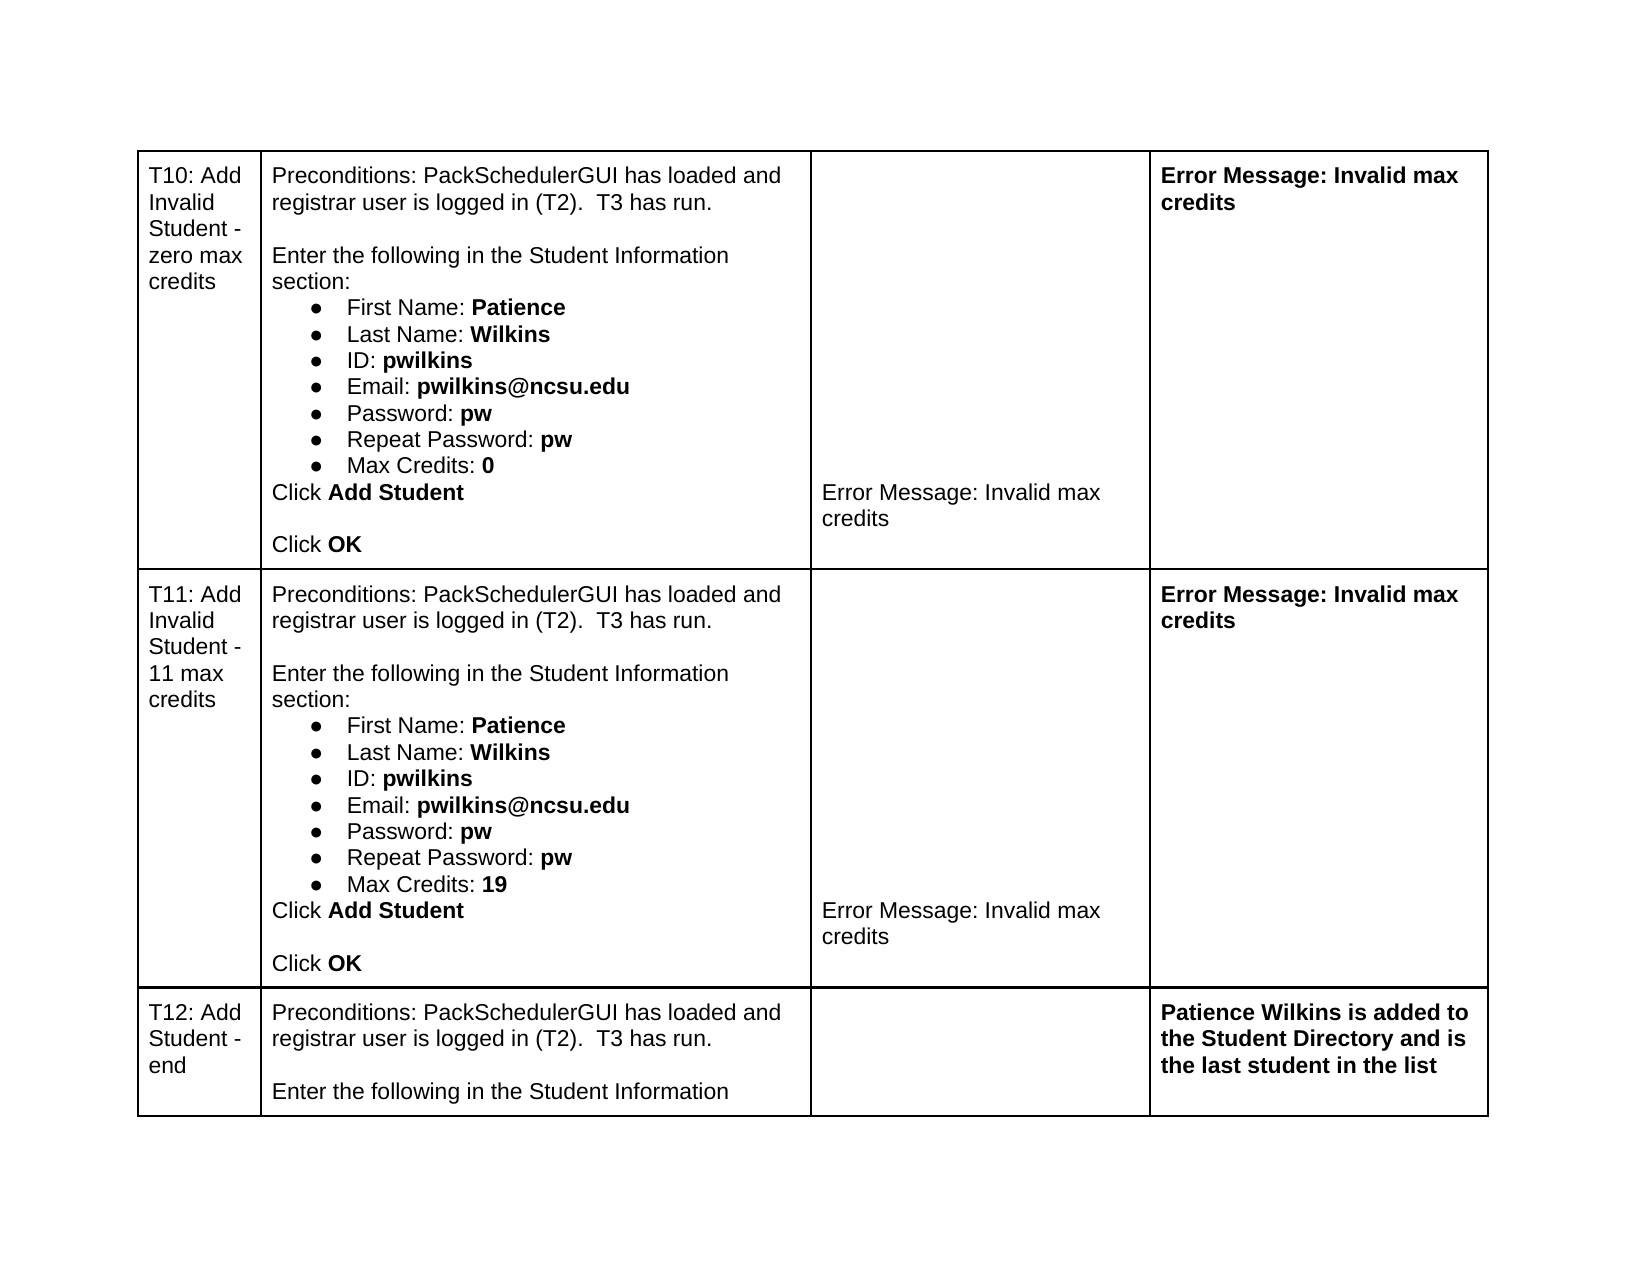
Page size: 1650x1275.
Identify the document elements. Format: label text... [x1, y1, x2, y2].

table_cell Preconditions: PackSchedulerGUI has loaded and registrar user is logged in (T2). T3 has run. Enter the following in the Student Information section: First Name: Patience Last Name: Wilkins ID: pwilkins Email: pwilkins@ncsu.edu Password: pw Repeat Password: pw Max Credits: 19 Click Add Student Click OK [262, 570, 810, 986]
table_cell T11: Add Invalid Student - 11 max credits [139, 570, 260, 986]
table_cell T12: Add Student - end [139, 989, 260, 1115]
table_cell T10: Add Invalid Student - zero max credits [139, 152, 260, 568]
table_cell [812, 989, 1149, 1115]
table_cell Preconditions: PackSchedulerGUI has loaded and registrar user is logged in (T2). T3 has run. Enter the following in the Student Information section: First Name: Patience Last Name: Wilkins ID: pwilkins Email: pwilkins@ncsu.edu Password: pw Repeat Password: pw Max Credits: 0 Click Add Student Click OK [262, 152, 810, 568]
table_cell Preconditions: PackSchedulerGUI has loaded and registrar user is logged in (T2). T3 has run. Enter the following in the Student Information section: First Name: Patience Last Name: Wilkins ID: pwilkins Email: pwilkins@ncsu.edu Password: pw Repeat Password: pw Max Credits: 15 Click Add Student Click OK [262, 989, 810, 1115]
table_cell Patience Wilkins is added to the Student Directory and is the last student in the list [1151, 989, 1487, 1115]
table_cell Error Message: Invalid max credits [812, 152, 1149, 568]
table_cell Error Message: Invalid max credits [1151, 570, 1487, 986]
table_cell Error Message: Invalid max credits [1151, 152, 1487, 568]
table_cell Error Message: Invalid max credits [812, 570, 1149, 986]
